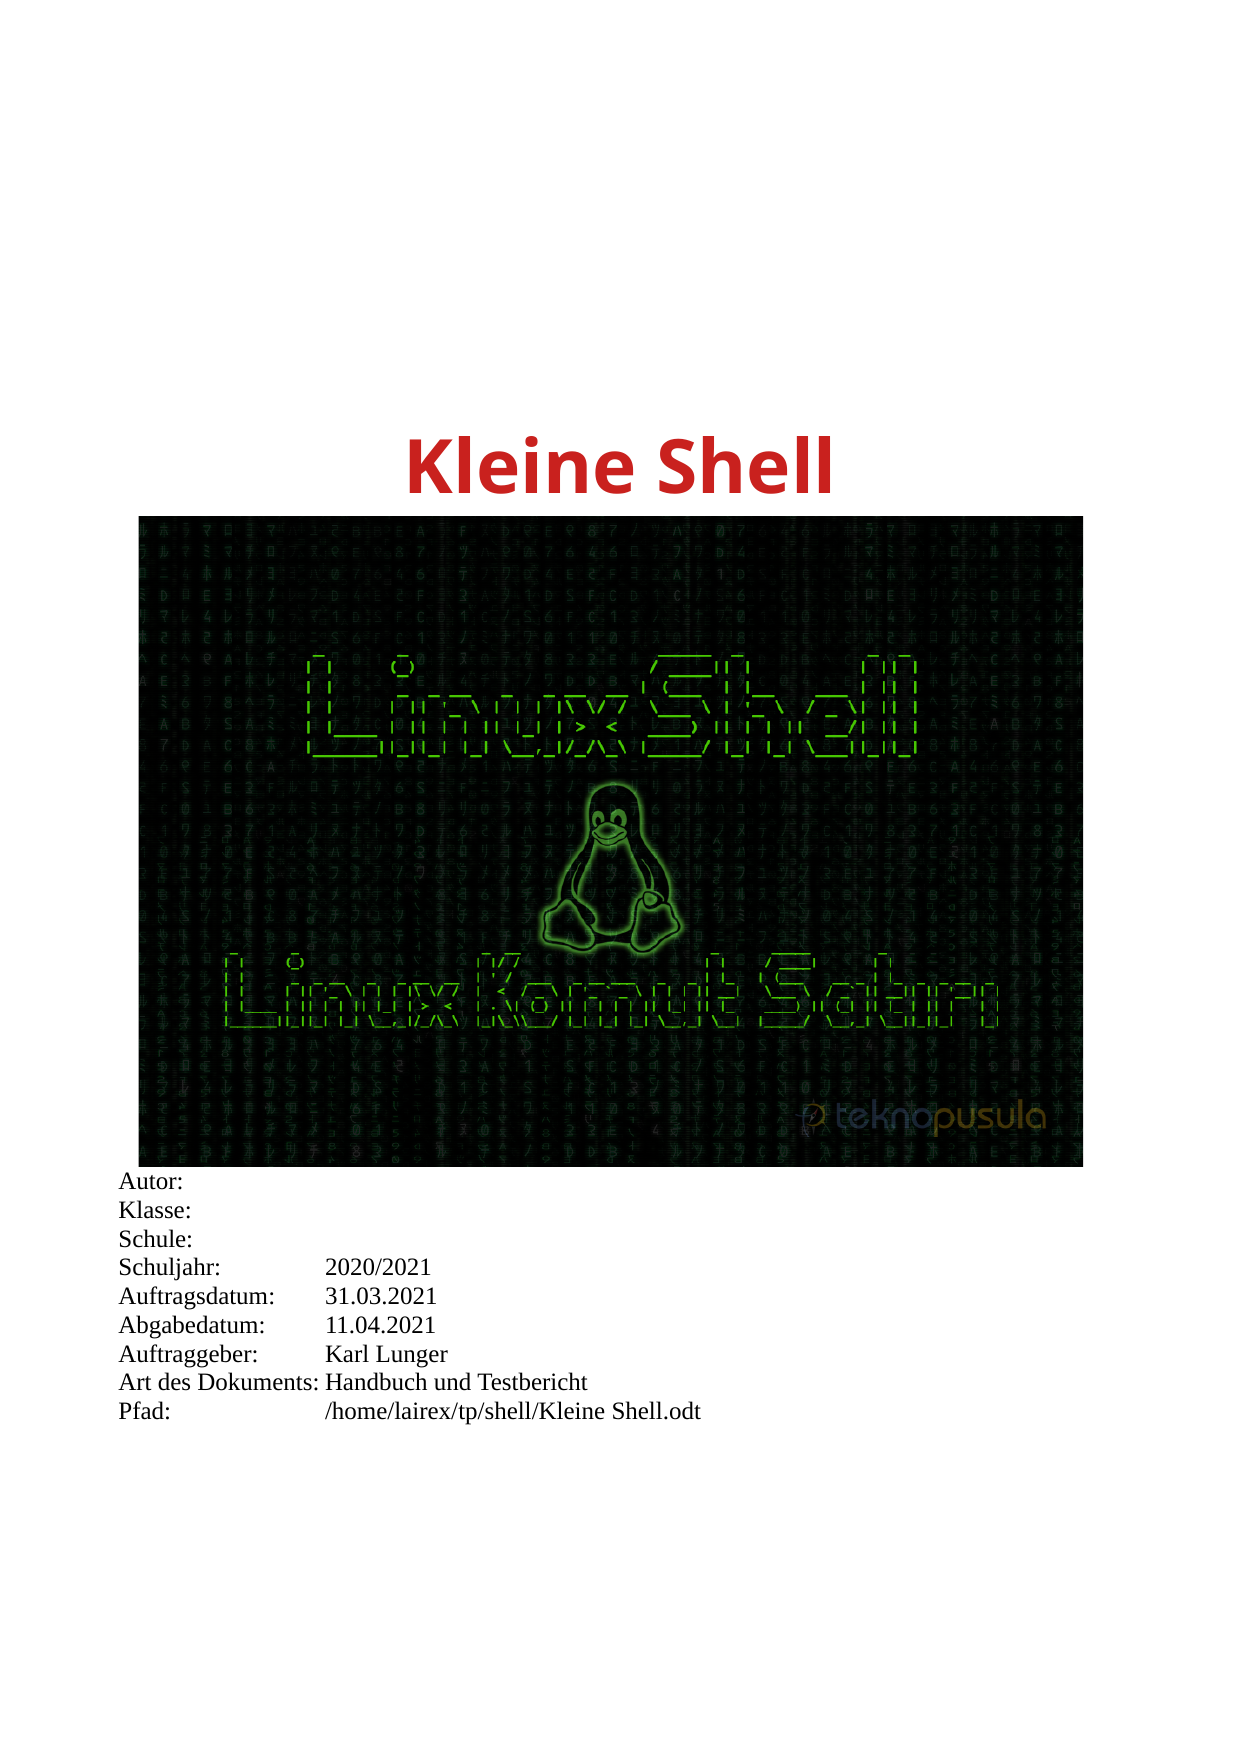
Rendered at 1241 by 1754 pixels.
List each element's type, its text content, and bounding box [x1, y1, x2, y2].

text Schuljahr: 2020/2021 [118, 1252, 1122, 1281]
text Abgabedatum: 11.04.2021 [118, 1310, 1122, 1339]
text Schule: Technologische Fachoberschule "Max Valier" Bozen [118, 1224, 1122, 1252]
picture [138, 516, 1084, 1167]
text Kleine Shell [118, 413, 1122, 516]
text Autor: Laraib Ahmed [118, 1106, 1122, 1195]
text Pfad: /home/lairex/tp/shell/Kleine Shell.odt [118, 1396, 1122, 1425]
text Art des Dokuments: Handbuch und Testbericht [118, 1367, 1122, 1396]
text Klasse: 3IB [118, 1195, 1122, 1224]
text Auftraggeber: Karl Lunger [118, 1339, 1122, 1367]
text Auftragsdatum: 31.03.2021 [118, 1281, 1122, 1310]
